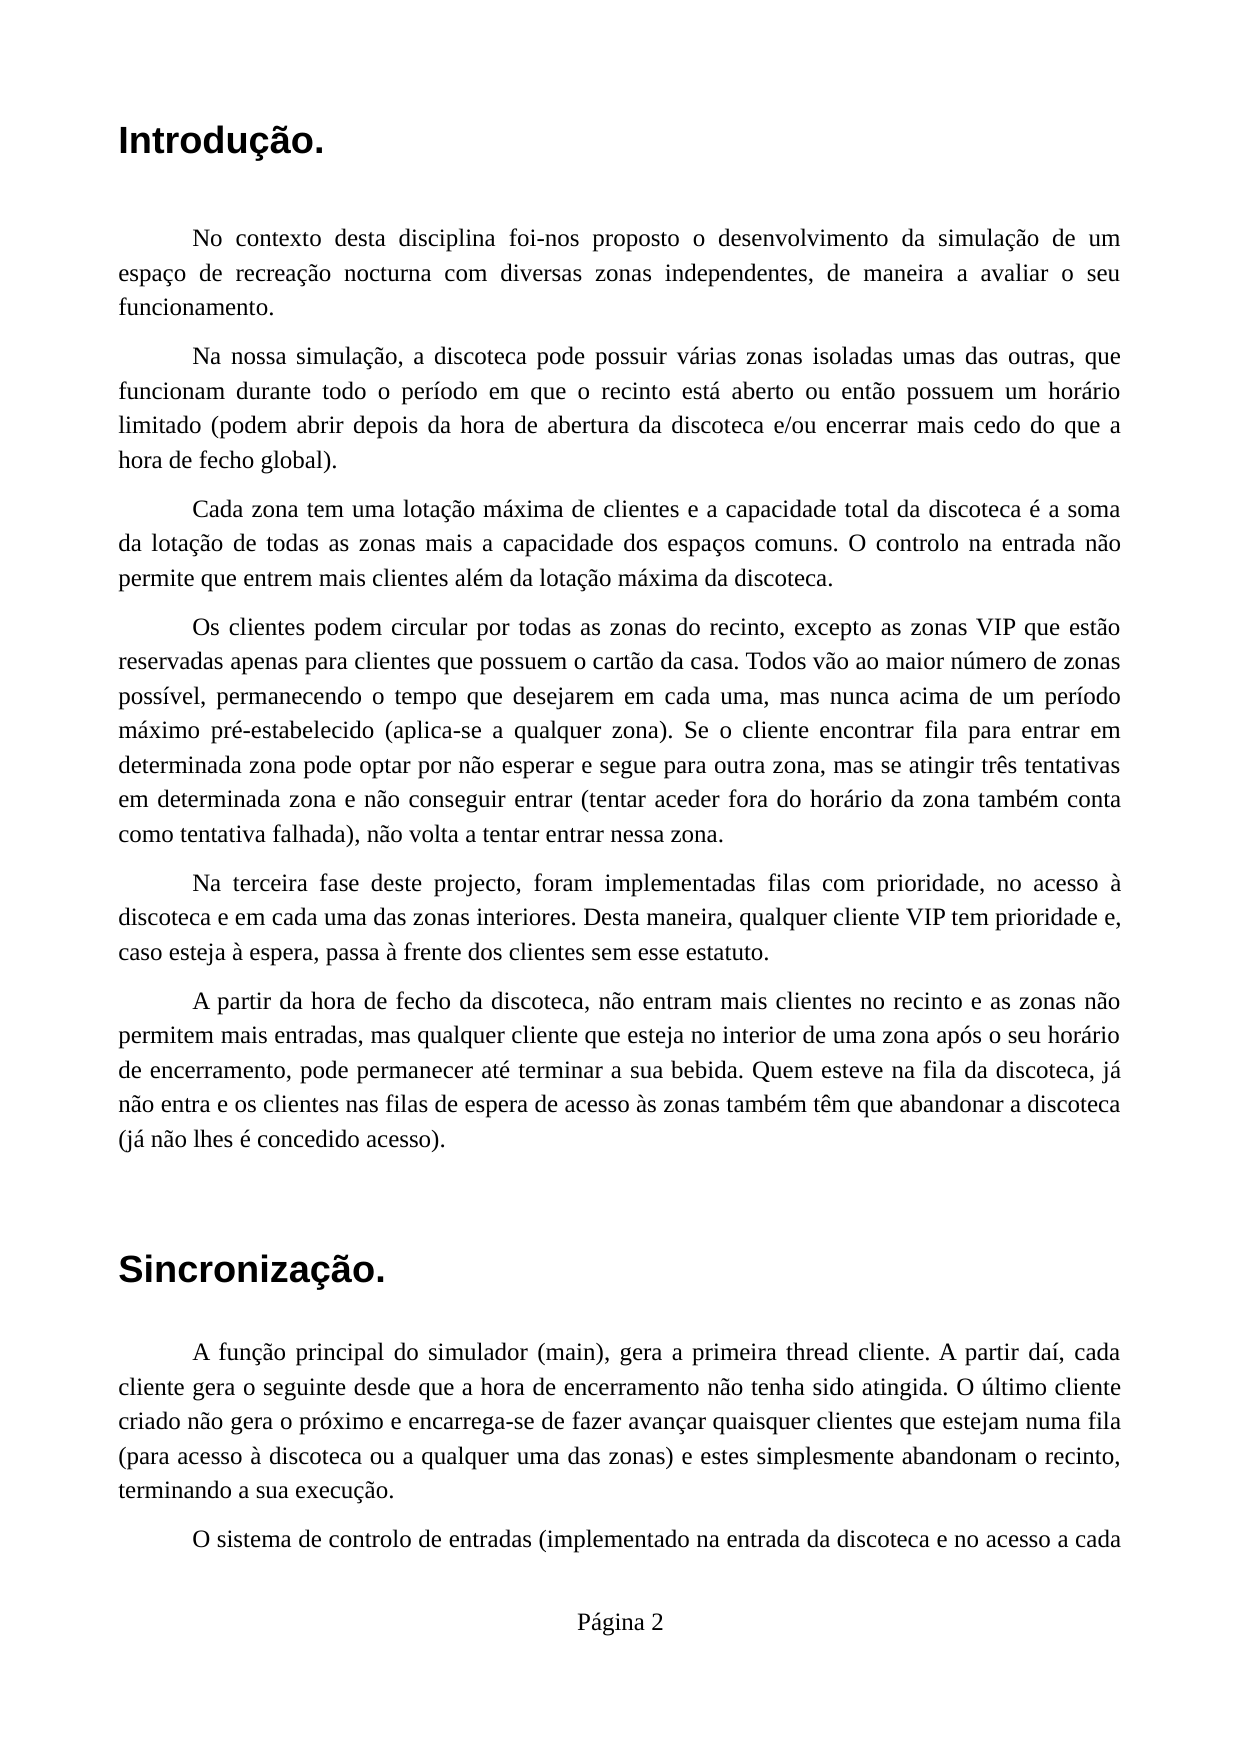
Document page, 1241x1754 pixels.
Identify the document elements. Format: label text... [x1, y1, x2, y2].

text O sistema de controlo de entradas (implementado na entrada da discoteca e no acesso a cada [118, 1524, 1122, 1553]
subtitle Sincronização. [118, 1247, 1122, 1291]
text A função principal do simulador (main), gera a primeira thread cliente. A partir daí, cada cliente gera o seguinte desde que a hora de encerramento não tenha sido atingida. O último cliente criado não gera o próximo e encarrega-se de fazer avançar quaisquer clientes que estejam numa fila (para acesso à discoteca ou a qualquer uma das zonas) e estes simplesmente abandonam o recinto, terminando a sua execução. [118, 1303, 1122, 1504]
text Na nossa simulação, a discoteca pode possuir várias zonas isoladas umas das outras, que funcionam durante todo o período em que o recinto está aberto ou então possuem um horário limitado (podem abrir depois da hora de abertura da discoteca e/ou encerrar mais cedo do que a hora de fecho global). [118, 341, 1122, 473]
text Cada zona tem uma lotação máxima de clientes e a capacidade total da discoteca é a soma da lotação de todas as zonas mais a capacidade dos espaços comuns. O controlo na entrada não permite que entrem mais clientes além da lotação máxima da discoteca. [118, 494, 1122, 592]
text Na terceira fase deste projecto, foram implementadas filas com prioridade, no acesso à discoteca e em cada uma das zonas interiores. Desta maneira, qualquer cliente VIP tem prioridade e, caso esteja à espera, passa à frente dos clientes sem esse estatuto. [118, 868, 1122, 966]
text A partir da hora de fecho da discoteca, não entram mais clientes no recinto e as zonas não permitem mais entradas, mas qualquer cliente que esteja no interior de uma zona após o seu horário de encerramento, pode permanecer até terminar a sua bebida. Quem esteve na fila da discoteca, já não entra e os clientes nas filas de espera de acesso às zonas também têm que abandonar a discoteca (já não lhes é concedido acesso). [118, 986, 1122, 1152]
text Os clientes podem circular por todas as zonas do recinto, excepto as zonas VIP que estão reservadas apenas para clientes que possuem o cartão da casa. Todos vão ao maior número de zonas possível, permanecendo o tempo que desejarem em cada uma, mas nunca acima de um período máximo pré-estabelecido (aplica-se a qualquer zona). Se o cliente encontrar fila para entrar em determinada zona pode optar por não esperar e segue para outra zona, mas se atingir três tentativas em determinada zona e não conseguir entrar (tentar aceder fora do horário da zona também conta como tentativa falhada), não volta a tentar entrar nessa zona. [118, 612, 1122, 847]
text No contexto desta disciplina foi-nos proposto o desenvolvimento da simulação de um espaço de recreação nocturna com diversas zonas independentes, de maneira a avaliar o seu funcionamento. [118, 223, 1122, 321]
subtitle Introdução. [118, 118, 1122, 162]
